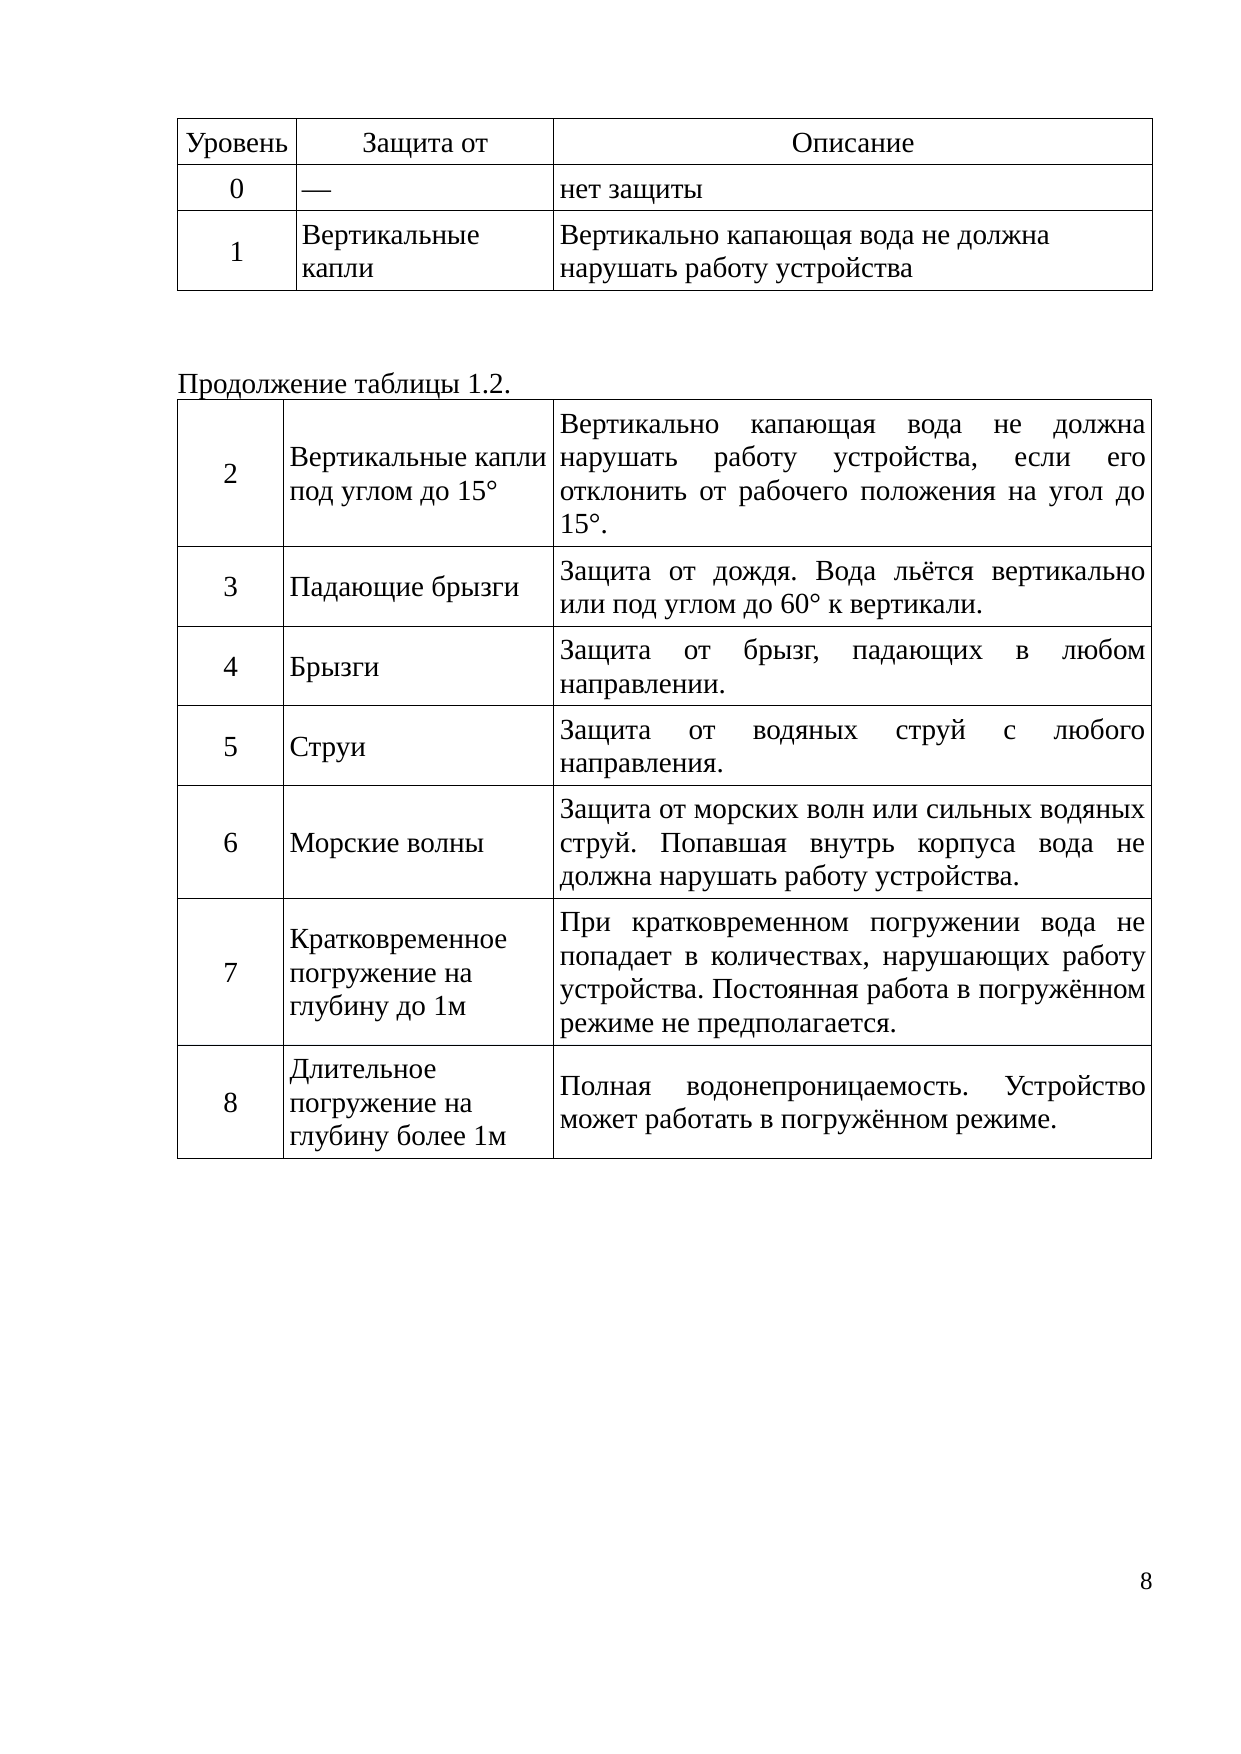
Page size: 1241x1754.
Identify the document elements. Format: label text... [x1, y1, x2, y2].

table_cell Брызги [284, 627, 553, 705]
table_cell Струи [284, 706, 553, 785]
table_header Уровень [178, 119, 296, 164]
table_cell Длительное погружение на глубину более 1м [284, 1046, 553, 1158]
table_cell 5 [178, 706, 283, 785]
table_cell 4 [178, 627, 283, 705]
table_cell 3 [178, 547, 283, 626]
table_cell Защита от дождя. Вода льётся вертикально или под углом до 60° к вертикали. [554, 547, 1151, 626]
table_cell 8 [178, 1046, 283, 1158]
table_cell Падающие брызги [284, 547, 553, 626]
table_cell Вертикальные капли [297, 211, 553, 290]
table_cell 1 [178, 211, 296, 290]
table_cell 7 [178, 899, 283, 1044]
table_header Описание [554, 119, 1152, 164]
table_header Защита от [297, 119, 553, 164]
table_cell Вертикально капающая вода не должна нарушать работу устройства [554, 211, 1152, 290]
table_cell При кратковременном погружении вода не попадает в количествах, нарушающих работу устройства. Постоянная работа в погружённом режиме не предполагается. [554, 899, 1151, 1044]
table_cell 0 [178, 165, 296, 210]
table_cell Морские волны [284, 786, 553, 898]
table_header Вертикально капающая вода не должна нарушать работу устройства, если его отклонить от рабочего положения на угол до 15°. [554, 400, 1151, 546]
text Продолжение таблицы 1.2. [177, 366, 1152, 399]
table_cell Защита от брызг, падающих в любом направлении. [554, 627, 1151, 705]
table_cell Защита от морских волн или сильных водяных струй. Попавшая внутрь корпуса вода не должна нарушать работу устройства. [554, 786, 1151, 898]
table_cell Кратковременное погружение на глубину до 1м [284, 899, 553, 1044]
table_cell — [297, 165, 553, 210]
table_header 2 [178, 400, 283, 546]
table_cell 6 [178, 786, 283, 898]
table_cell Защита от водяных струй с любого направления. [554, 706, 1151, 785]
table_header Вертикальные капли под углом до 15° [284, 400, 553, 546]
table_cell нет защиты [554, 165, 1152, 210]
table_cell Полная водонепроницаемость. Устройство может работать в погружённом режиме. [554, 1046, 1151, 1158]
